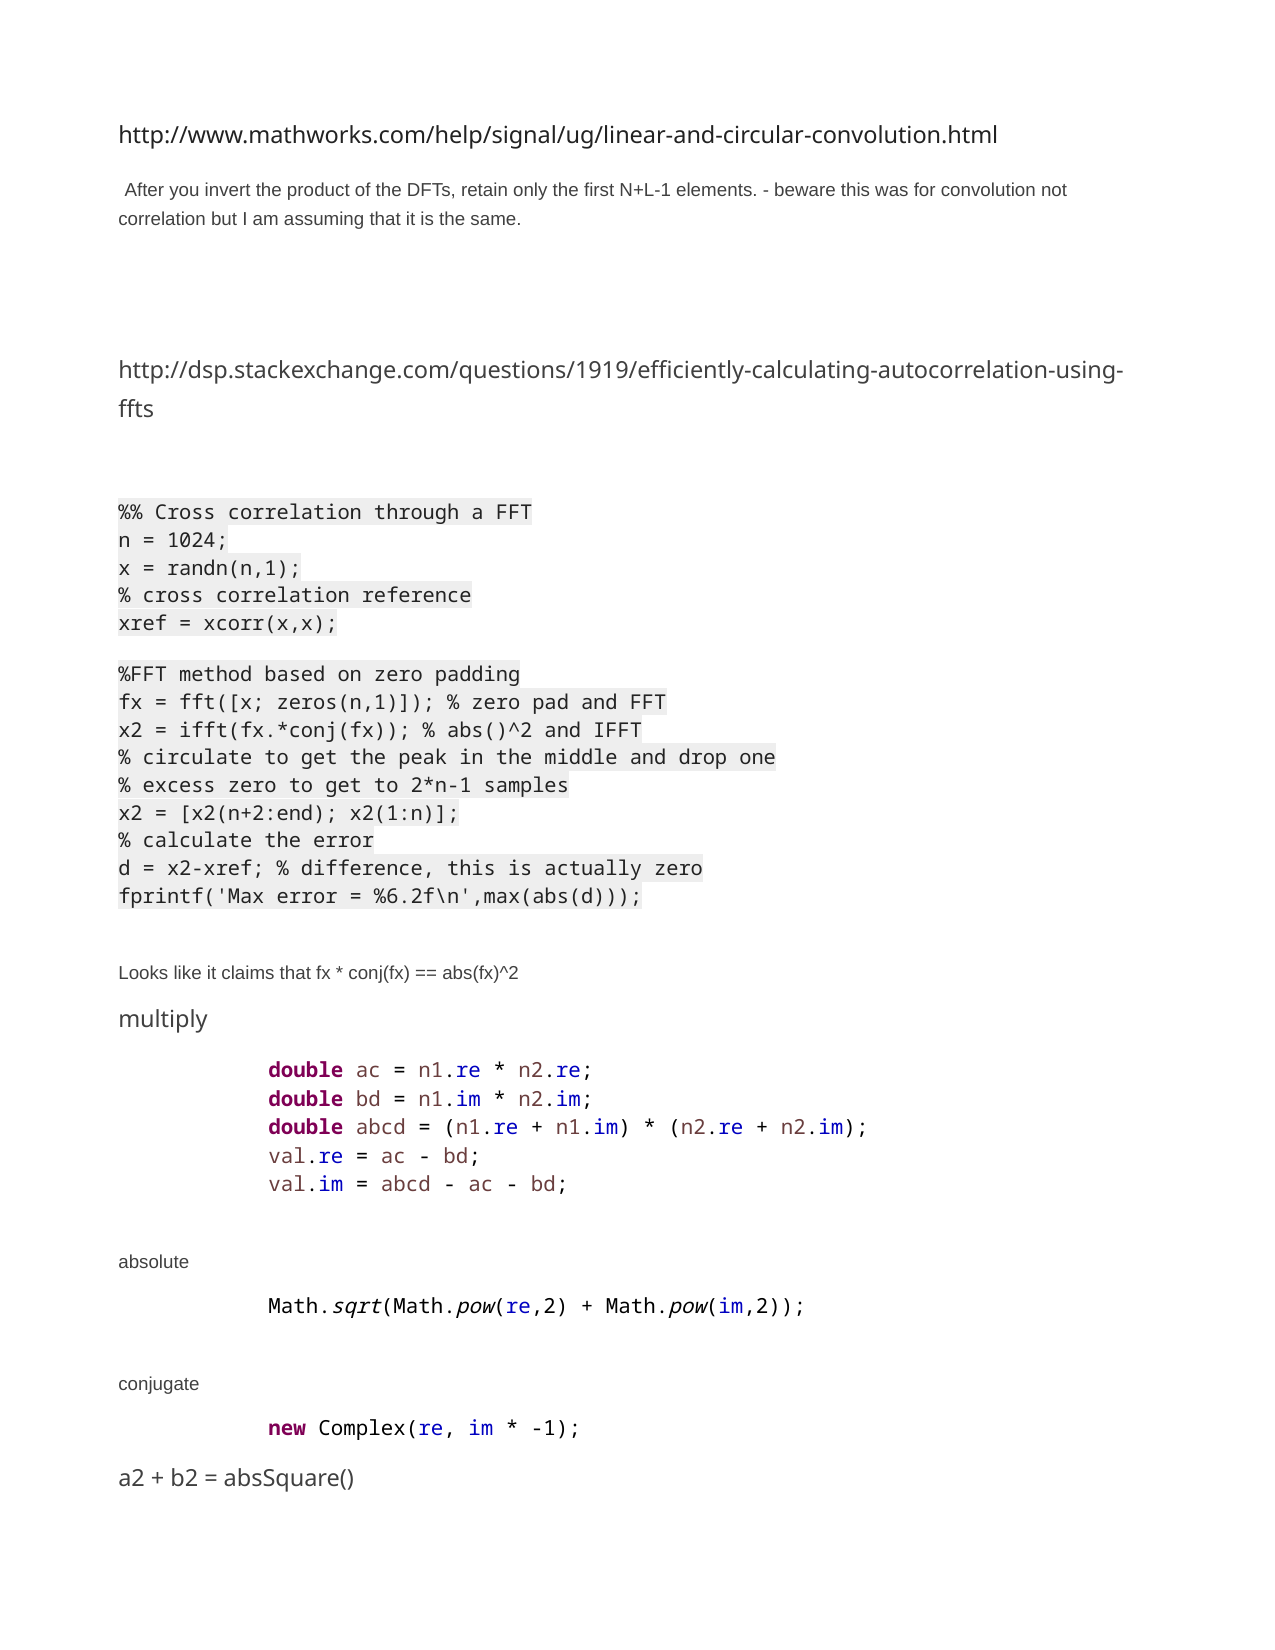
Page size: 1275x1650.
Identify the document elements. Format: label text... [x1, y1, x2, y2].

text Looks like it claims that fx * conj(fx) == abs(fx)^2 [118, 962, 1157, 984]
text new Complex(re, im * -1); [118, 1413, 1157, 1441]
text Math.sqrt(Math.pow(re,2) + Math.pow(im,2)); [118, 1291, 1157, 1319]
text val.re = ac - bd; [118, 1141, 1157, 1169]
text % calculate the error [118, 826, 1157, 854]
text http://dsp.stackexchange.com/questions/1919/efficiently-calculating-autocorrelation-using-ffts [118, 353, 1157, 424]
text %FFT method based on zero padding [118, 660, 1157, 688]
text % circulate to get the peak in the middle and drop one [118, 743, 1157, 771]
text double ac = n1.re * n2.re; [118, 1056, 1157, 1084]
text http://www.mathworks.com/help/signal/ug/linear-and-circular-convolution.html [118, 118, 1157, 150]
text multiply [118, 1003, 1157, 1034]
text %% Cross correlation through a FFT [118, 498, 1157, 525]
text xref = xcorr(x,x); [118, 608, 1157, 636]
text After you invert the product of the DFTs, retain only the first N+L-1 elements. - beware this was for convolution not correlation but I am assuming that it is the same. [118, 171, 1157, 229]
text d = x2-xref; % difference, this is actually zero [118, 854, 1157, 882]
text % excess zero to get to 2*n-1 samples [118, 771, 1157, 798]
text x2 = ifft(fx.*conj(fx)); % abs()^2 and IFFT [118, 715, 1157, 743]
text % cross correlation reference [118, 581, 1157, 608]
text absolute [118, 1251, 1157, 1272]
text x = randn(n,1); [118, 553, 1157, 581]
text conjugate [118, 1372, 1157, 1394]
text double abcd = (n1.re + n1.im) * (n2.re + n2.im); [118, 1112, 1157, 1141]
text double bd = n1.im * n2.im; [118, 1084, 1157, 1112]
text x2 = [x2(n+2:end); x2(1:n)]; [118, 798, 1157, 826]
text a2 + b2 = absSquare() [118, 1461, 1157, 1493]
text fprintf('Max error = %6.2f\n',max(abs(d))); [118, 882, 1157, 909]
text n = 1024; [118, 525, 1157, 553]
text val.im = abcd - ac - bd; [118, 1169, 1157, 1198]
text fx = fft([x; zeros(n,1)]); % zero pad and FFT [118, 688, 1157, 715]
